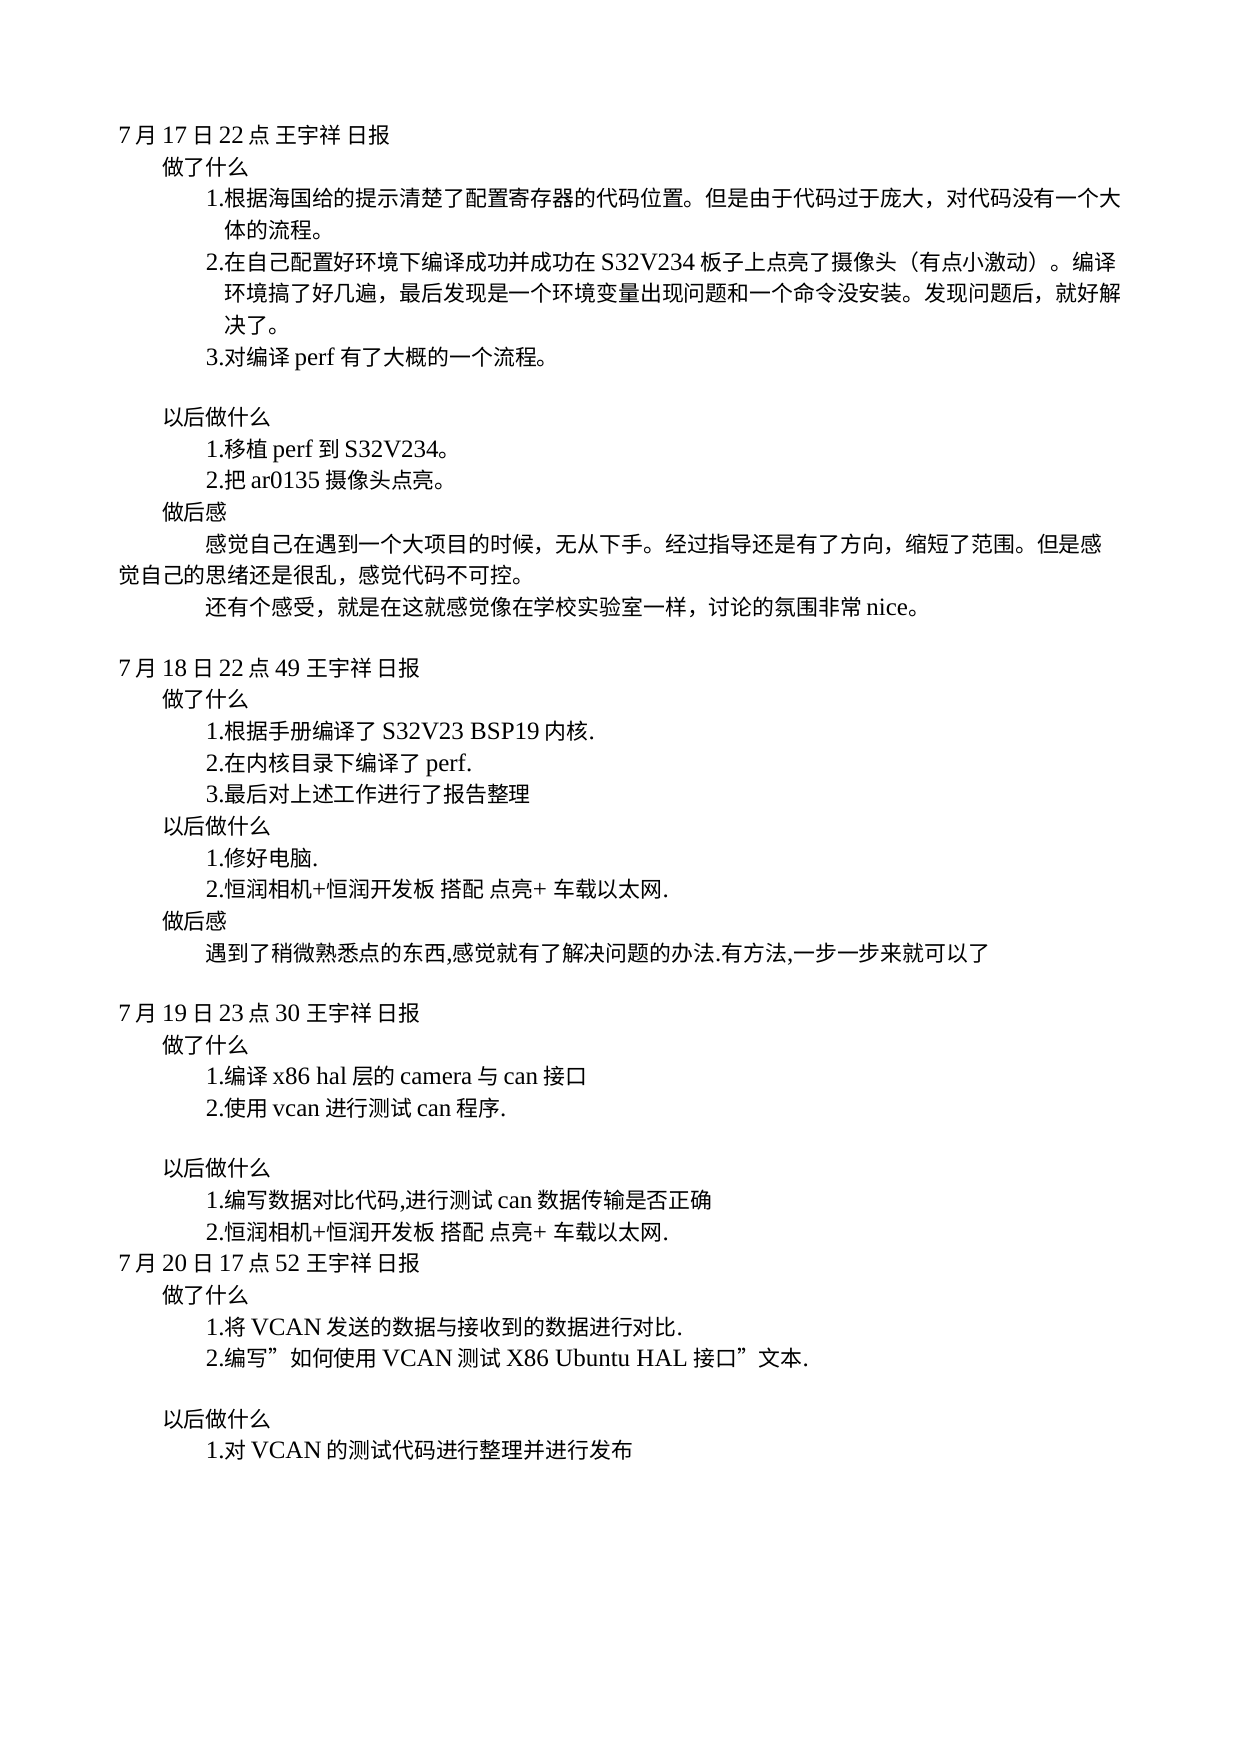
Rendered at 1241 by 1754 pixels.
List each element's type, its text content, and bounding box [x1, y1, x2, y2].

text 7月18日 22点49 王宇祥 日报 [118, 651, 1122, 682]
text 做了什么 [118, 1278, 1122, 1310]
text 2.把ar0135摄像头点亮。 [118, 463, 1122, 495]
text 遇到了稍微熟悉点的东西,感觉就有了解决问题的办法.有方法,一步一步来就可以了 [118, 936, 1122, 967]
text 1.根据海国给的提示清楚了配置寄存器的代码位置。但是由于代码过于庞大，对代码没有一个大 体的流程。 [118, 181, 1122, 245]
text 7月20日 17点52 王宇祥 日报 [118, 1246, 1122, 1278]
text 2.在内核目录下编译了perf. [118, 746, 1122, 777]
text 做后感 [118, 495, 1122, 527]
text 1.编写数据对比代码,进行测试can数据传输是否正确 [118, 1183, 1122, 1215]
text 7月17日 22点 王宇祥 日报 [118, 118, 1122, 150]
text 做了什么 [118, 150, 1122, 181]
text 2.使用vcan进行测试can程序. [118, 1091, 1122, 1123]
text 感觉自己在遇到一个大项目的时候，无从下手。经过指导还是有了方向，缩短了范围。但是感觉自己的思绪还是很乱，感觉代码不可控。 [118, 527, 1122, 590]
text 3.最后对上述工作进行了报告整理 [118, 777, 1122, 809]
text 做后感 [118, 904, 1122, 936]
text 以后做什么 [118, 1402, 1122, 1433]
text 7月19日 23点30 王宇祥 日报 [118, 996, 1122, 1028]
text 以后做什么 [118, 400, 1122, 432]
text 以后做什么 [118, 1151, 1122, 1183]
text 做了什么 [118, 1028, 1122, 1059]
text 2.恒润相机+恒润开发板 搭配 点亮+ 车载以太网. [118, 872, 1122, 904]
text 2.编写”如何使用VCAN测试X86 Ubuntu HAL 接口”文本. [118, 1341, 1122, 1373]
text 3.对编译perf有了大概的一个流程。 [118, 340, 1122, 371]
text 2.恒润相机+恒润开发板 搭配 点亮+ 车载以太网. [118, 1215, 1122, 1246]
text 1.编译x86 hal层的camera与can接口 [118, 1059, 1122, 1091]
text 1.根据手册编译了S32V23 BSP19内核. [118, 714, 1122, 746]
text 以后做什么 [118, 809, 1122, 841]
text 做了什么 [118, 682, 1122, 714]
text 1.将VCAN发送的数据与接收到的数据进行对比. [118, 1310, 1122, 1341]
text 还有个感受，就是在这就感觉像在学校实验室一样，讨论的氛围非常nice。 [118, 590, 1122, 622]
text 1.对VCAN的测试代码进行整理并进行发布 [118, 1433, 1122, 1465]
text 1.移植perf到S32V234。 [118, 432, 1122, 463]
text 2.在自己配置好环境下编译成功并成功在S32V234板子上点亮了摄像头（有点小激动）。编译 环境搞了好几遍，最后发现是一个环境变量出现问题和一个命令没安装。发现问题后，就好解 决了。 [118, 245, 1122, 340]
text 1.修好电脑. [118, 841, 1122, 872]
